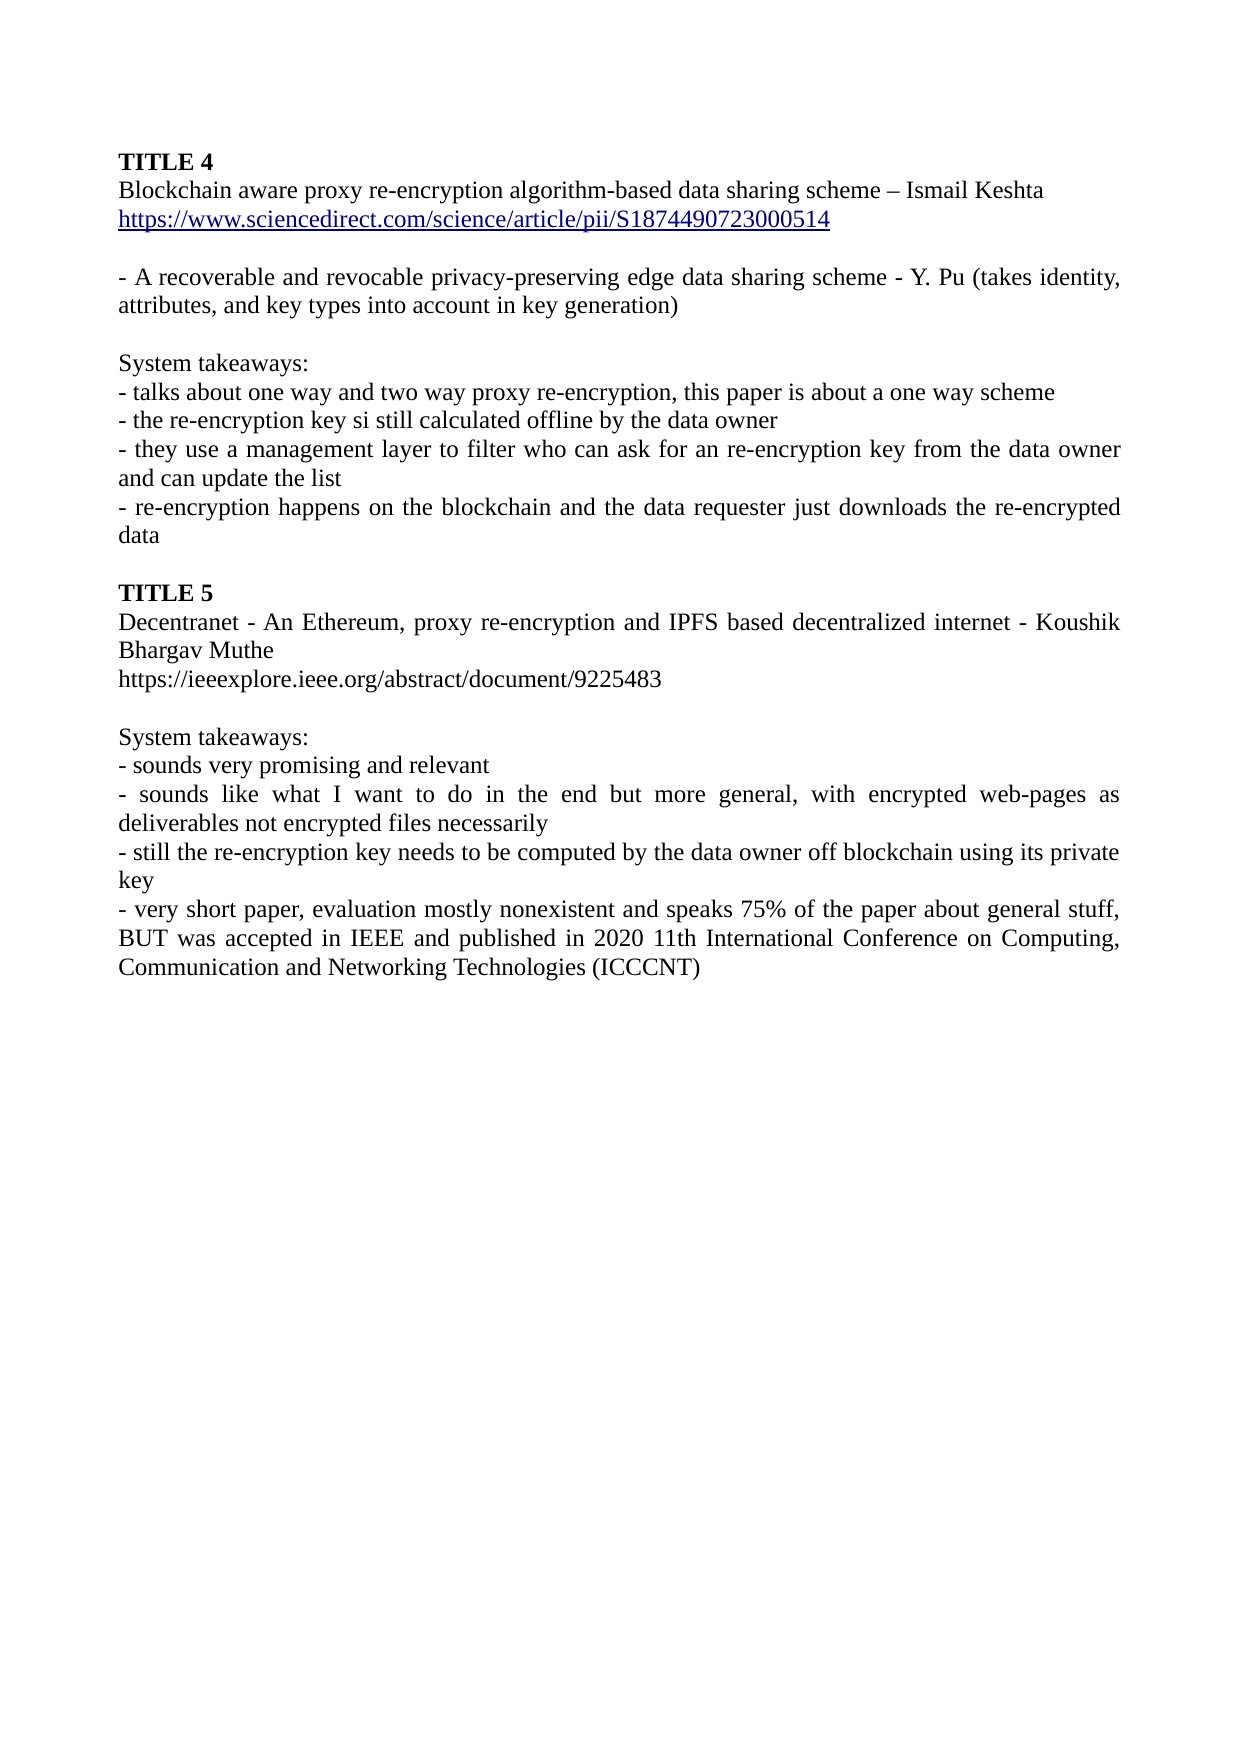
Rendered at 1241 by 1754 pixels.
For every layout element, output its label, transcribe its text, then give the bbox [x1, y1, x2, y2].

text - A recoverable and revocable privacy-preserving edge data sharing scheme - Y. Pu (takes identity, attributes, and key types into account in key generation) [118, 262, 1122, 319]
text - still the re-encryption key needs to be computed by the data owner off blockchain using its private key [118, 837, 1122, 894]
text System takeaways: [118, 348, 1122, 377]
text Decentranet - An Ethereum, proxy re-encryption and IPFS based decentralized internet - Koushik Bhargav Muthe [118, 607, 1122, 664]
text System takeaways: [118, 722, 1122, 751]
text TITLE 4 [118, 147, 1122, 176]
text - they use a management layer to filter who can ask for an re-encryption key from the data owner and can update the list [118, 434, 1122, 492]
text https://www.sciencedirect.com/science/article/pii/S1874490723000514 [118, 204, 1122, 233]
text - very short paper, evaluation mostly nonexistent and speaks 75% of the paper about general stuff, BUT was accepted in IEEE and published in 2020 11th International Conference on Computing, Communication and Networking Technologies (ICCCNT) [118, 894, 1122, 981]
text - sounds very promising and relevant [118, 751, 1122, 779]
text Blockchain aware proxy re-encryption algorithm-based data sharing scheme – Ismail Keshta [118, 176, 1122, 204]
text - talks about one way and two way proxy re-encryption, this paper is about a one way scheme [118, 377, 1122, 406]
text - re-encryption happens on the blockchain and the data requester just downloads the re-encrypted data [118, 492, 1122, 549]
text - the re-encryption key si still calculated offline by the data owner [118, 406, 1122, 434]
text https://ieeexplore.ieee.org/abstract/document/9225483 [118, 664, 1122, 693]
text TITLE 5 [118, 578, 1122, 607]
text - sounds like what I want to do in the end but more general, with encrypted web-pages as deliverables not encrypted files necessarily [118, 779, 1122, 837]
